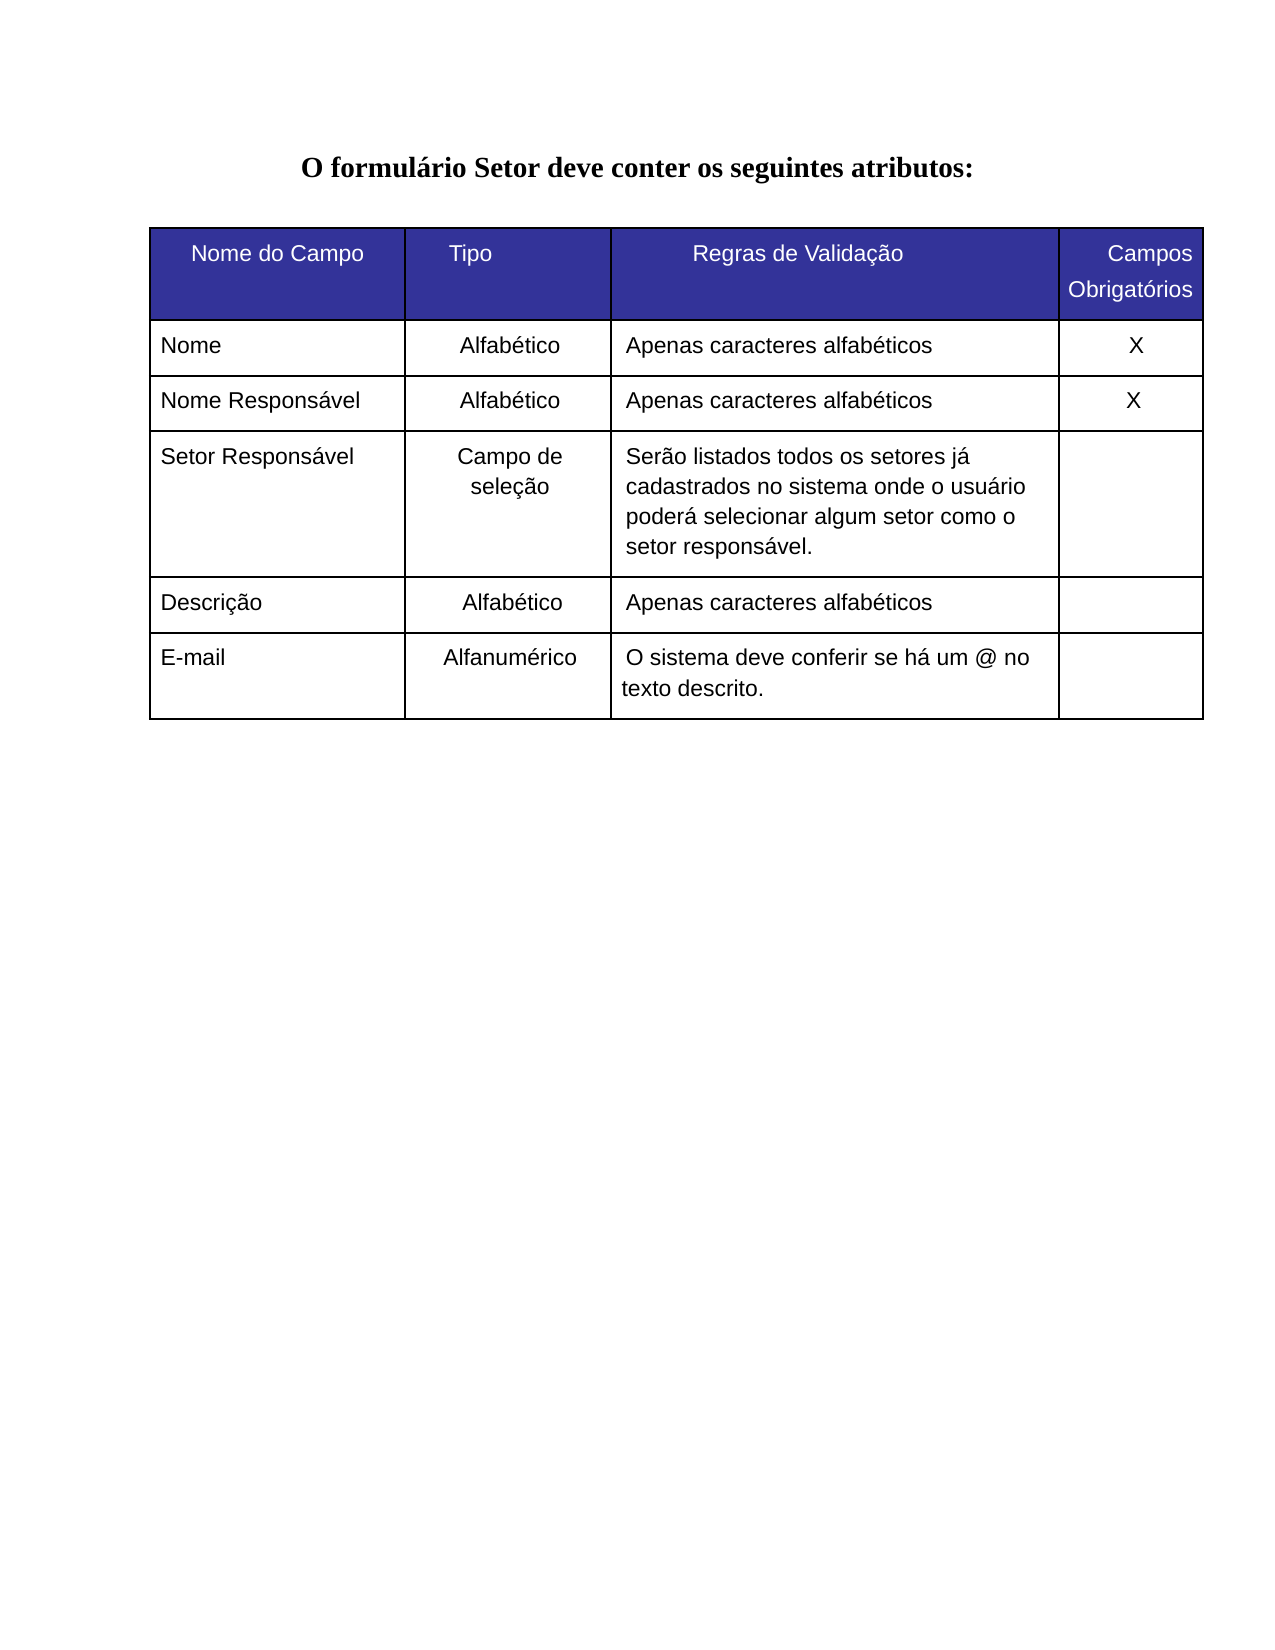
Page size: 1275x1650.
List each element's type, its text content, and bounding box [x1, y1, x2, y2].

table_cell Apenas caracteres alfabéticos [612, 578, 1058, 632]
table_cell X [1060, 321, 1202, 374]
table_cell Alfanumérico [406, 634, 610, 717]
table_header Nome do Campo [151, 229, 404, 319]
table_cell Campo de seleção [406, 432, 610, 576]
table_header Regras de Validação [612, 229, 1058, 319]
table_header Campos Obrigatórios [1060, 229, 1202, 319]
table_cell Alfabético [406, 377, 610, 430]
table_cell Apenas caracteres alfabéticos [612, 321, 1058, 374]
table_cell Alfabético [406, 321, 610, 374]
table_cell Descrição [151, 578, 404, 632]
table_cell X [1060, 377, 1202, 430]
table_cell Alfabético [406, 578, 610, 632]
table_cell [1060, 578, 1202, 632]
table_header Tipo [406, 229, 610, 319]
table_cell E-mail [151, 634, 404, 717]
table_cell Apenas caracteres alfabéticos [612, 377, 1058, 430]
table_cell [1060, 432, 1202, 576]
table_cell Nome [151, 321, 404, 374]
table_cell Nome Responsável [151, 377, 404, 430]
table_cell Setor Responsável [151, 432, 404, 576]
text O formulário Setor deve conter os seguintes atributos: [150, 150, 1125, 183]
table_cell O sistema deve conferir se há um @ no texto descrito. [612, 634, 1058, 717]
table_cell Serão listados todos os setores já cadastrados no sistema onde o usuário poderá selecionar algum setor como o setor responsável. [612, 432, 1058, 576]
table_cell [1060, 634, 1202, 717]
